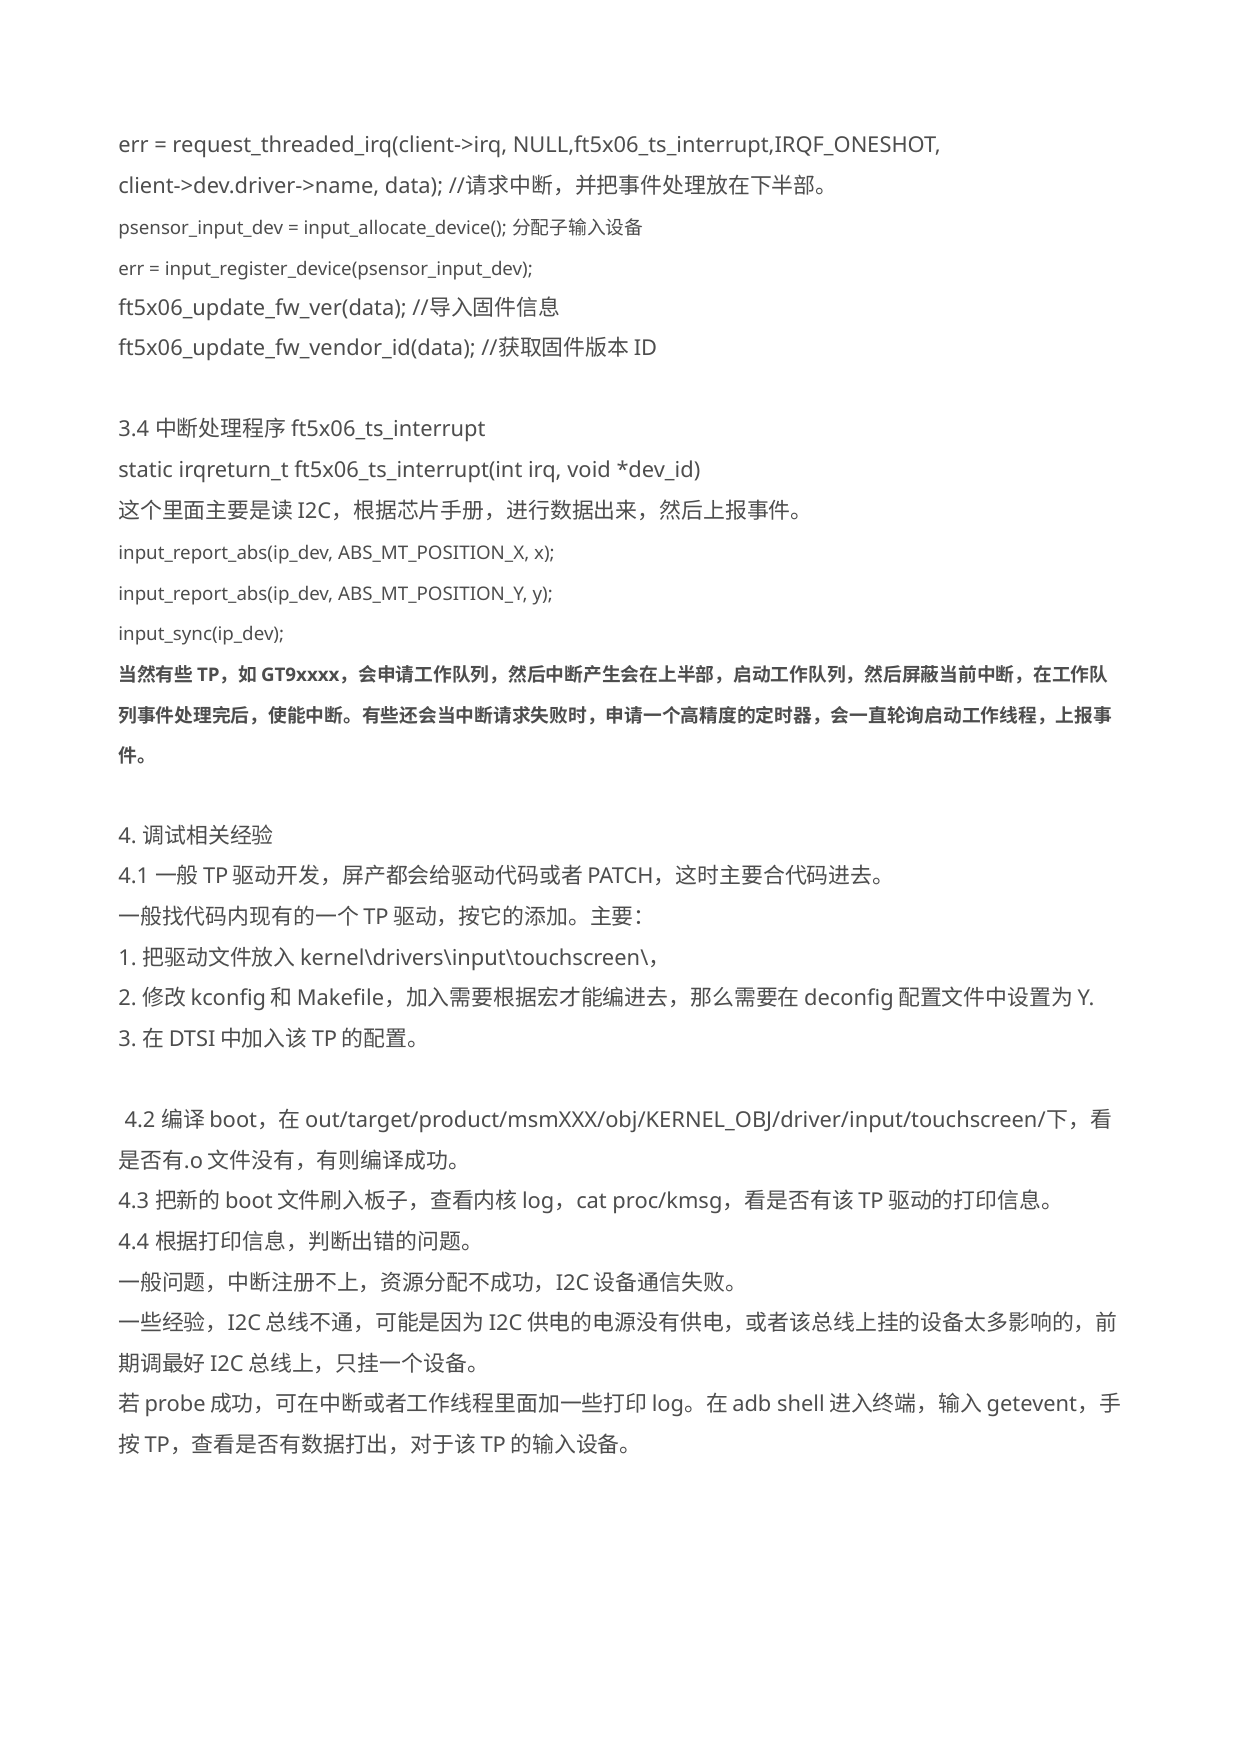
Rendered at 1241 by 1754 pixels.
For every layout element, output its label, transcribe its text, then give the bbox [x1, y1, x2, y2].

text 一般问题，中断注册不上，资源分配不成功，I2C设备通信失败。 [118, 1256, 1122, 1296]
text err = input_register_device(psensor_input_dev); [118, 240, 1122, 281]
text 3. 在DTSI中加入该TP的配置。 [118, 1012, 1122, 1052]
text err = request_threaded_irq(client->irq, NULL,ft5x06_ts_interrupt,IRQF_ONESHOT, client->dev.driver->name, data); //请求中断，并把事件处理放在下半部。 [118, 118, 1122, 199]
text 若probe成功，可在中断或者工作线程里面加一些打印log。在adb shell进入终端，输入getevent，手按TP，查看是否有数据打出，对于该TP的输入设备。 [118, 1377, 1122, 1459]
text 一般找代码内现有的一个TP驱动，按它的添加。主要： [118, 890, 1122, 931]
text ft5x06_update_fw_ver(data); //导入固件信息 ft5x06_update_fw_vendor_id(data); //获取固件版本ID [118, 281, 1122, 362]
text static irqreturn_t ft5x06_ts_interrupt(int irq, void *dev_id) [118, 443, 1122, 484]
text 4.2 编译boot，在out/target/product/msmXXX/obj/KERNEL_OBJ/driver/input/touchscreen/下，看是否有.o文件没有，有则编译成功。 [118, 1093, 1122, 1174]
text 1. 把驱动文件放入kernel\drivers\input\touchscreen\， [118, 931, 1122, 971]
text 当然有些TP，如GT9xxxx，会申请工作队列，然后中断产生会在上半部，启动工作队列，然后屏蔽当前中断，在工作队列事件处理完后，使能中断。有些还会当中断请求失败时，申请一个高精度的定时器，会一直轮询启动工作线程，上报事件。 [118, 646, 1122, 768]
text input_report_abs(ip_dev, ABS_MT_POSITION_X, x); input_report_abs(ip_dev, ABS_MT_POSITION_Y, y); [118, 524, 1122, 606]
text 4. 调试相关经验 [118, 809, 1122, 849]
text 4.4 根据打印信息，判断出错的问题。 [118, 1215, 1122, 1256]
text 3.4 中断处理程序 ft5x06_ts_interrupt [118, 402, 1122, 443]
text psensor_input_dev = input_allocate_device(); 分配子输入设备 [118, 199, 1122, 240]
text 4.3 把新的boot文件刷入板子，查看内核log，cat proc/kmsg，看是否有该TP驱动的打印信息。 [118, 1174, 1122, 1215]
text input_sync(ip_dev); [118, 606, 1122, 646]
text 2. 修改kconfig和Makefile，加入需要根据宏才能编进去，那么需要在deconfig配置文件中设置为Y. [118, 971, 1122, 1012]
text 一些经验，I2C总线不通，可能是因为I2C供电的电源没有供电，或者该总线上挂的设备太多影响的，前期调最好I2C总线上，只挂一个设备。 [118, 1296, 1122, 1377]
text 4.1 一般TP驱动开发，屏产都会给驱动代码或者PATCH，这时主要合代码进去。 [118, 849, 1122, 890]
text 这个里面主要是读I2C，根据芯片手册，进行数据出来，然后上报事件。 [118, 484, 1122, 524]
